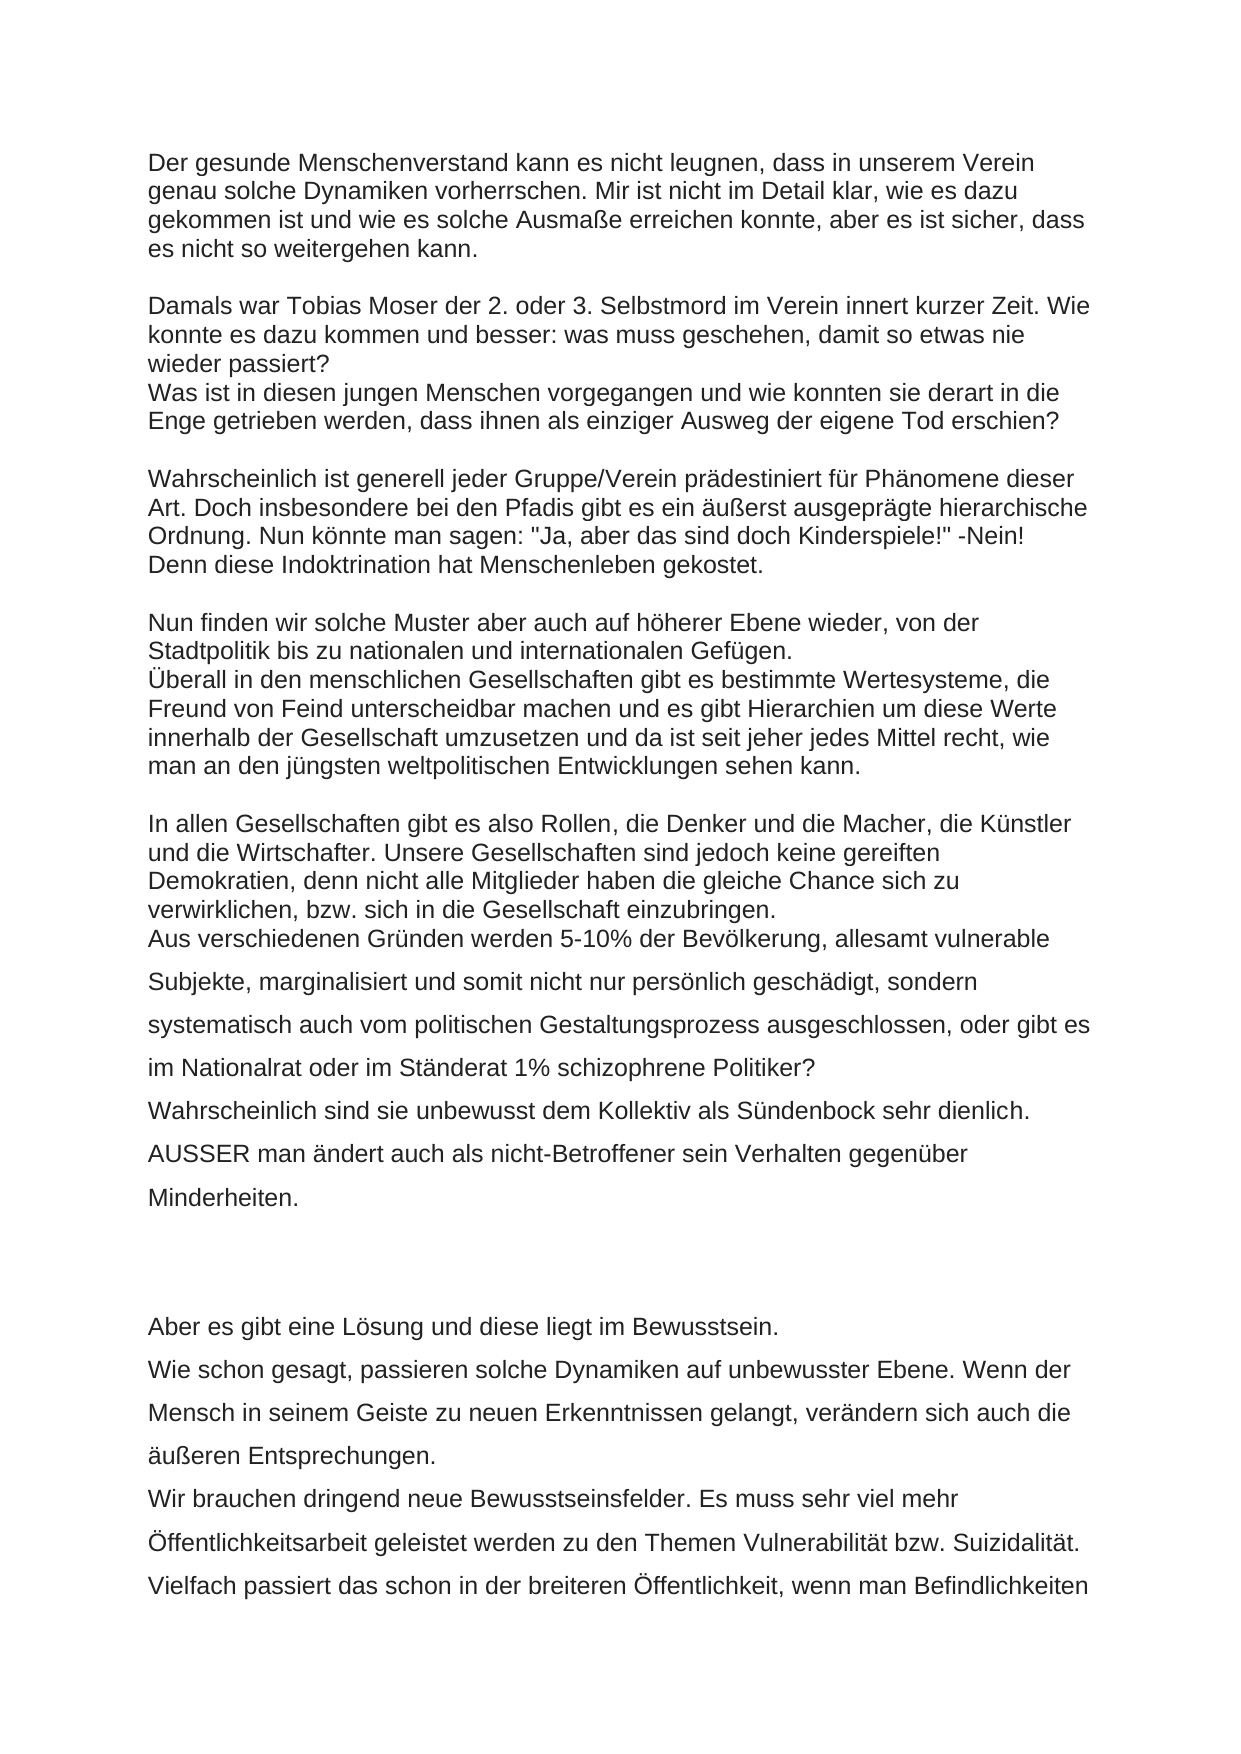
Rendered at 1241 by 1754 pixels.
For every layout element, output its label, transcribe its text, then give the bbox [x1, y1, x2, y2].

text Der gesunde Menschenverstand kann es nicht leugnen, dass in unserem Verein genau solche Dynamiken vorherrschen. Mir ist nicht im Detail klar, wie es dazu gekommen ist und wie es solche Ausmaße erreichen konnte, aber es ist sicher, dass es nicht so weitergehen kann. [148, 148, 1093, 263]
text Damals war Tobias Moser der 2. oder 3. Selbstmord im Verein innert kurzer Zeit. Wie konnte es dazu kommen und besser: was muss geschehen, damit so etwas nie wieder passiert? Was ist in diesen jungen Menschen vorgegangen und wie konnten sie derart in die Enge getrieben werden, dass ihnen als einziger Ausweg der eigene Tod erschien? Wahrscheinlich ist generell jeder Gruppe/Verein prädestiniert für Phänomene dieser Art. Doch insbesondere bei den Pfadis gibt es ein äußerst ausgeprägte hierarchische Ordnung. Nun könnte man sagen: "Ja, aber das sind doch Kinderspiele!" -Nein! Denn diese Indoktrination hat Menschenleben gekostet. Nun finden wir solche Muster aber auch auf höherer Ebene wieder, von der Stadtpolitik bis zu nationalen und internationalen Gefügen. Überall in den menschlichen Gesellschaften gibt es bestimmte Wertesysteme, die Freund von Feind unterscheidbar machen und es gibt Hierarchien um diese Werte innerhalb der Gesellschaft umzusetzen und da ist seit jeher jedes Mittel recht, wie man an den jüngsten weltpolitischen Entwicklungen sehen kann. In allen Gesellschaften gibt es also Rollen, die Denker und die Macher, die Künstler und die Wirtschafter. Unsere Gesellschaften sind jedoch keine gereiften Demokratien, denn nicht alle Mitglieder haben die gleiche Chance sich zu verwirklichen, bzw. sich in die Gesellschaft einzubringen. [148, 263, 1093, 924]
text Aus verschiedenen Gründen werden 5-10% der Bevölkerung, allesamt vulnerable Subjekte, marginalisiert und somit nicht nur persönlich geschädigt, sondern systematisch auch vom politischen Gestaltungsprozess ausgeschlossen, oder gibt es im Nationalrat oder im Ständerat 1% schizophrene Politiker? Wahrscheinlich sind sie unbewusst dem Kollektiv als Sündenbock sehr dienlich. AUSSER man ändert auch als nicht-Betroffener sein Verhalten gegenüber Minderheiten. Aber es gibt eine Lösung und diese liegt im Bewusstsein. Wie schon gesagt, passieren solche Dynamiken auf unbewusster Ebene. Wenn der Mensch in seinem Geiste zu neuen Erkenntnissen gelangt, verändern sich auch die äußeren Entsprechungen. Wir brauchen dringend neue Bewusstseinsfelder. Es muss sehr viel mehr Öffentlichkeitsarbeit geleistet werden zu den Themen Vulnerabilität bzw. Suizidalität. Vielfach passiert das schon in der breiteren Öffentlichkeit, wenn man Befindlichkeiten [148, 924, 1093, 1599]
